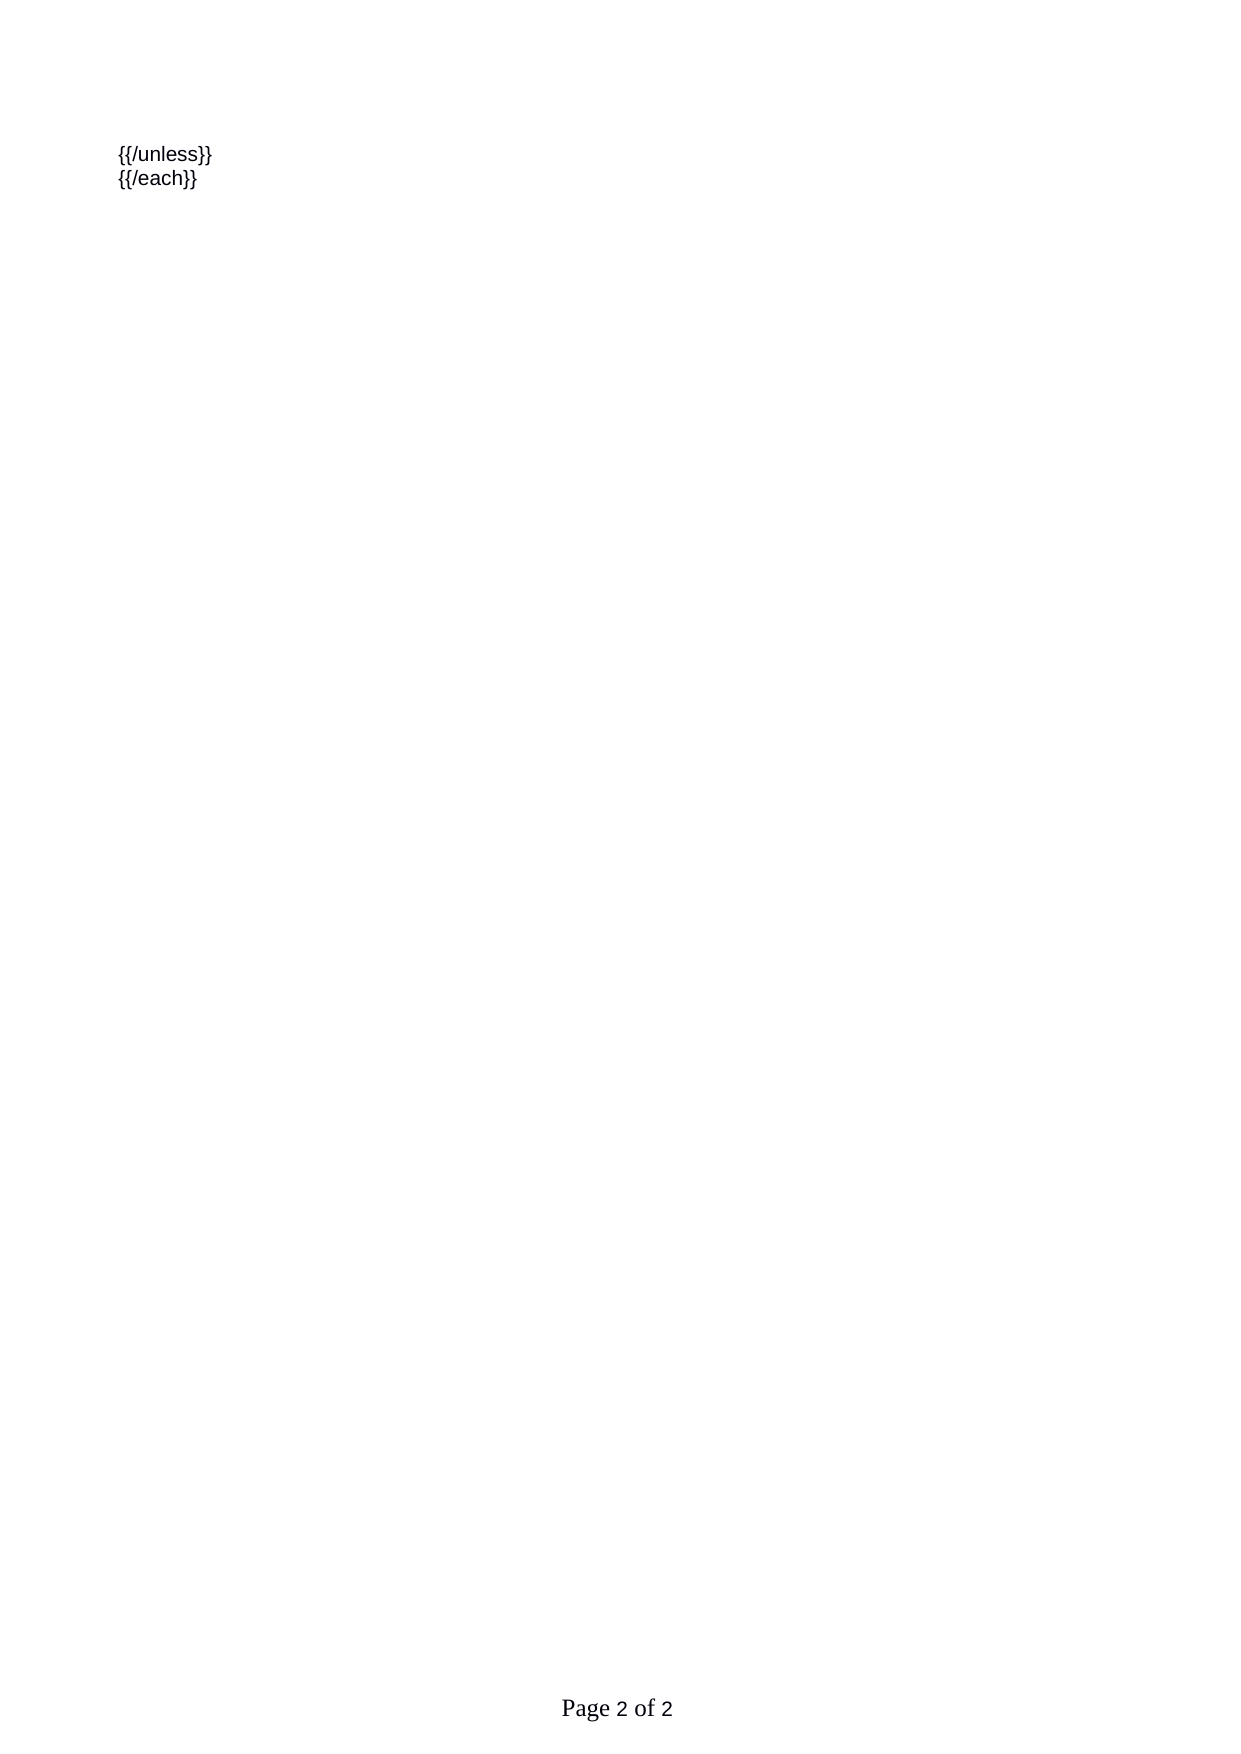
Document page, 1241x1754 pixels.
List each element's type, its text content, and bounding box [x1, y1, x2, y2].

text {{/unless}} [118, 142, 1122, 166]
text {{/each}} [118, 166, 1122, 190]
